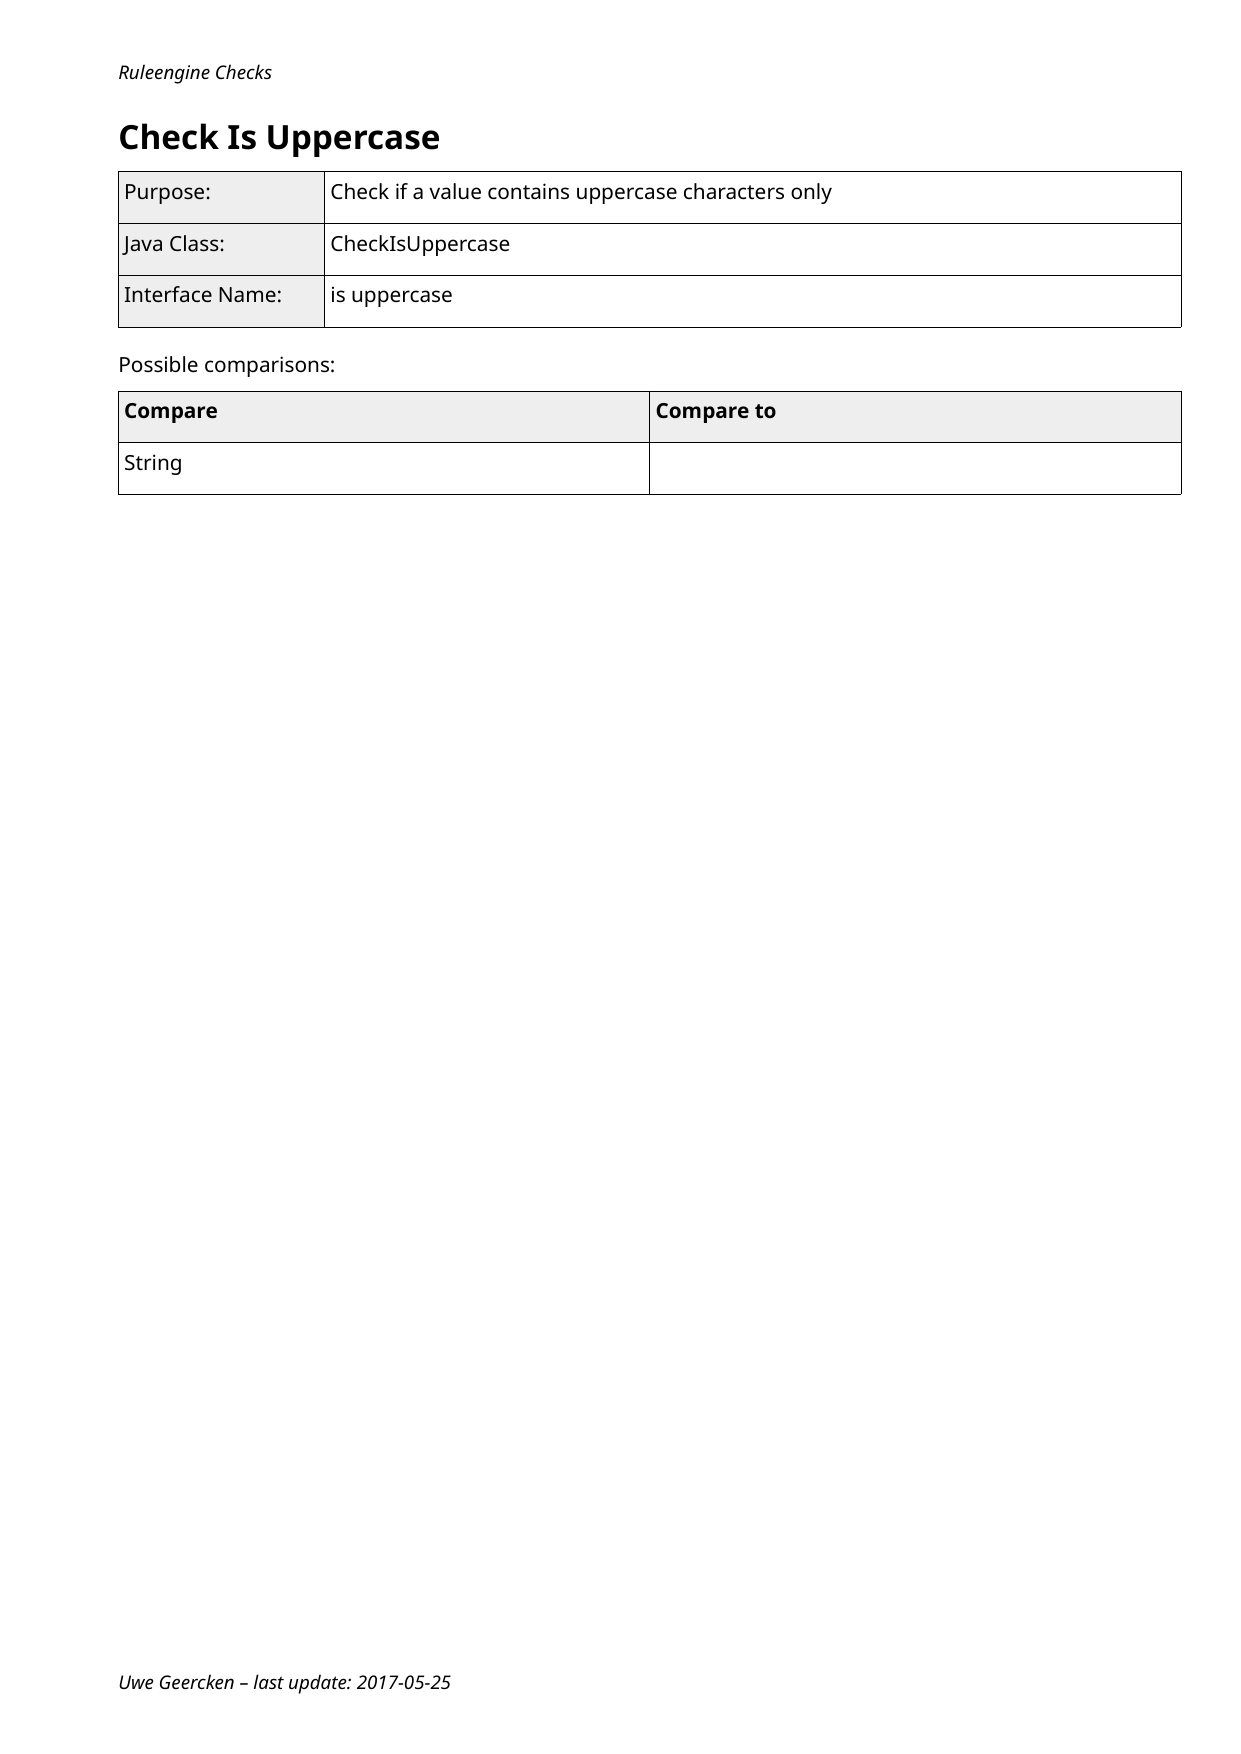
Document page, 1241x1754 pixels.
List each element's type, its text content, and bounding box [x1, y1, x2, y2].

table_cell is uppercase [325, 276, 1181, 327]
table_cell [650, 443, 1181, 494]
table_header Compare to [650, 392, 1181, 442]
table_cell String [119, 443, 649, 494]
table_cell Interface Name: [119, 276, 324, 327]
text Possible comparisons: [118, 350, 1181, 379]
text Check Is Uppercase [118, 114, 1181, 159]
table_header Compare [119, 392, 649, 442]
table_cell CheckIsUppercase [325, 224, 1181, 275]
table_header Check if a value contains uppercase characters only [325, 172, 1181, 223]
table_header Purpose: [119, 172, 324, 223]
table_cell Java Class: [119, 224, 324, 275]
